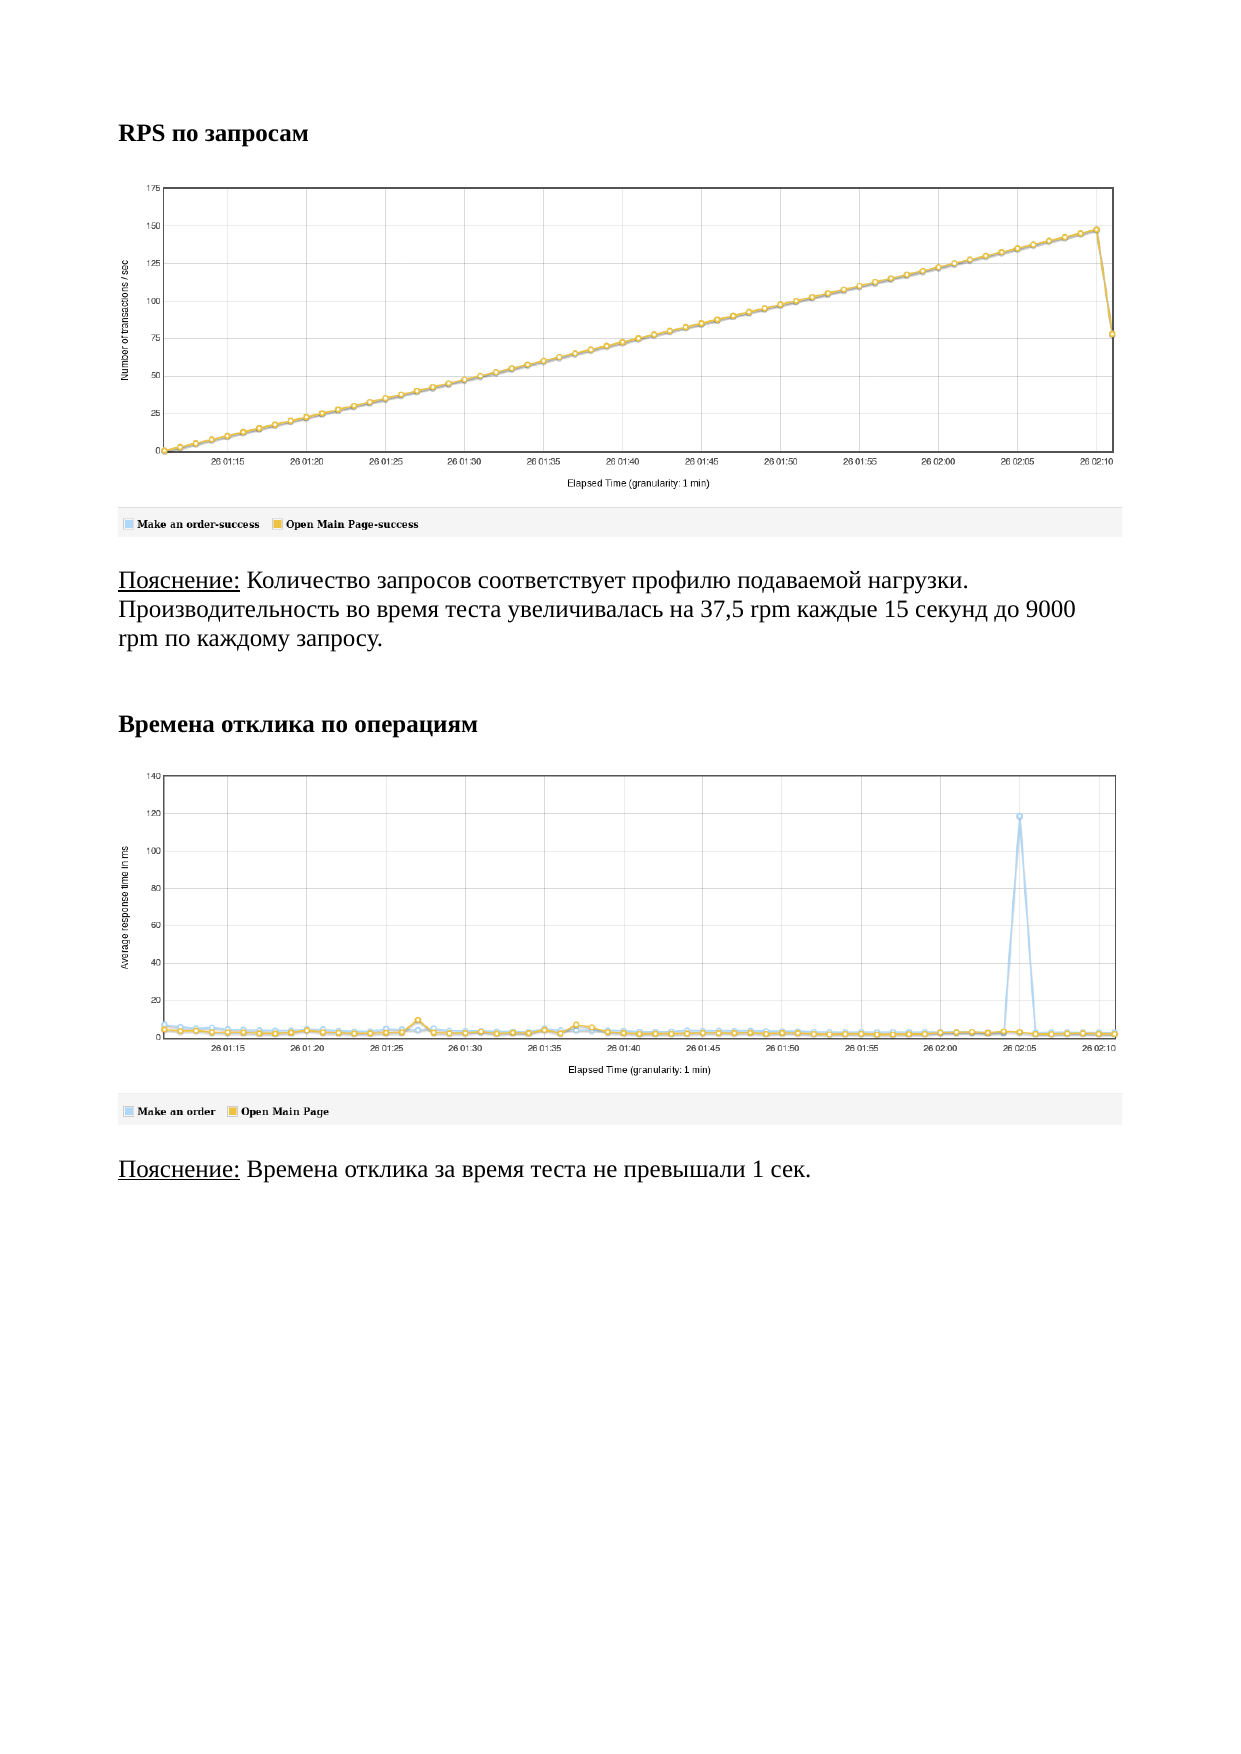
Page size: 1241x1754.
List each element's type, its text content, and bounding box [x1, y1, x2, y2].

picture [118, 175, 1123, 537]
text RPS по запросам [118, 118, 1122, 147]
text Пояснение: Времена отклика за время теста не превышали 1 сек. [118, 1154, 1122, 1182]
text Времена отклика по операциям [118, 709, 1122, 738]
text Пояснение: Количество запросов соответствует профилю подаваемой нагрузки. Производительность во время теста увеличивалась на 37,5 rpm каждые 15 секунд до 9000 rpm по каждому запросу. [118, 565, 1122, 651]
picture [118, 766, 1123, 1125]
